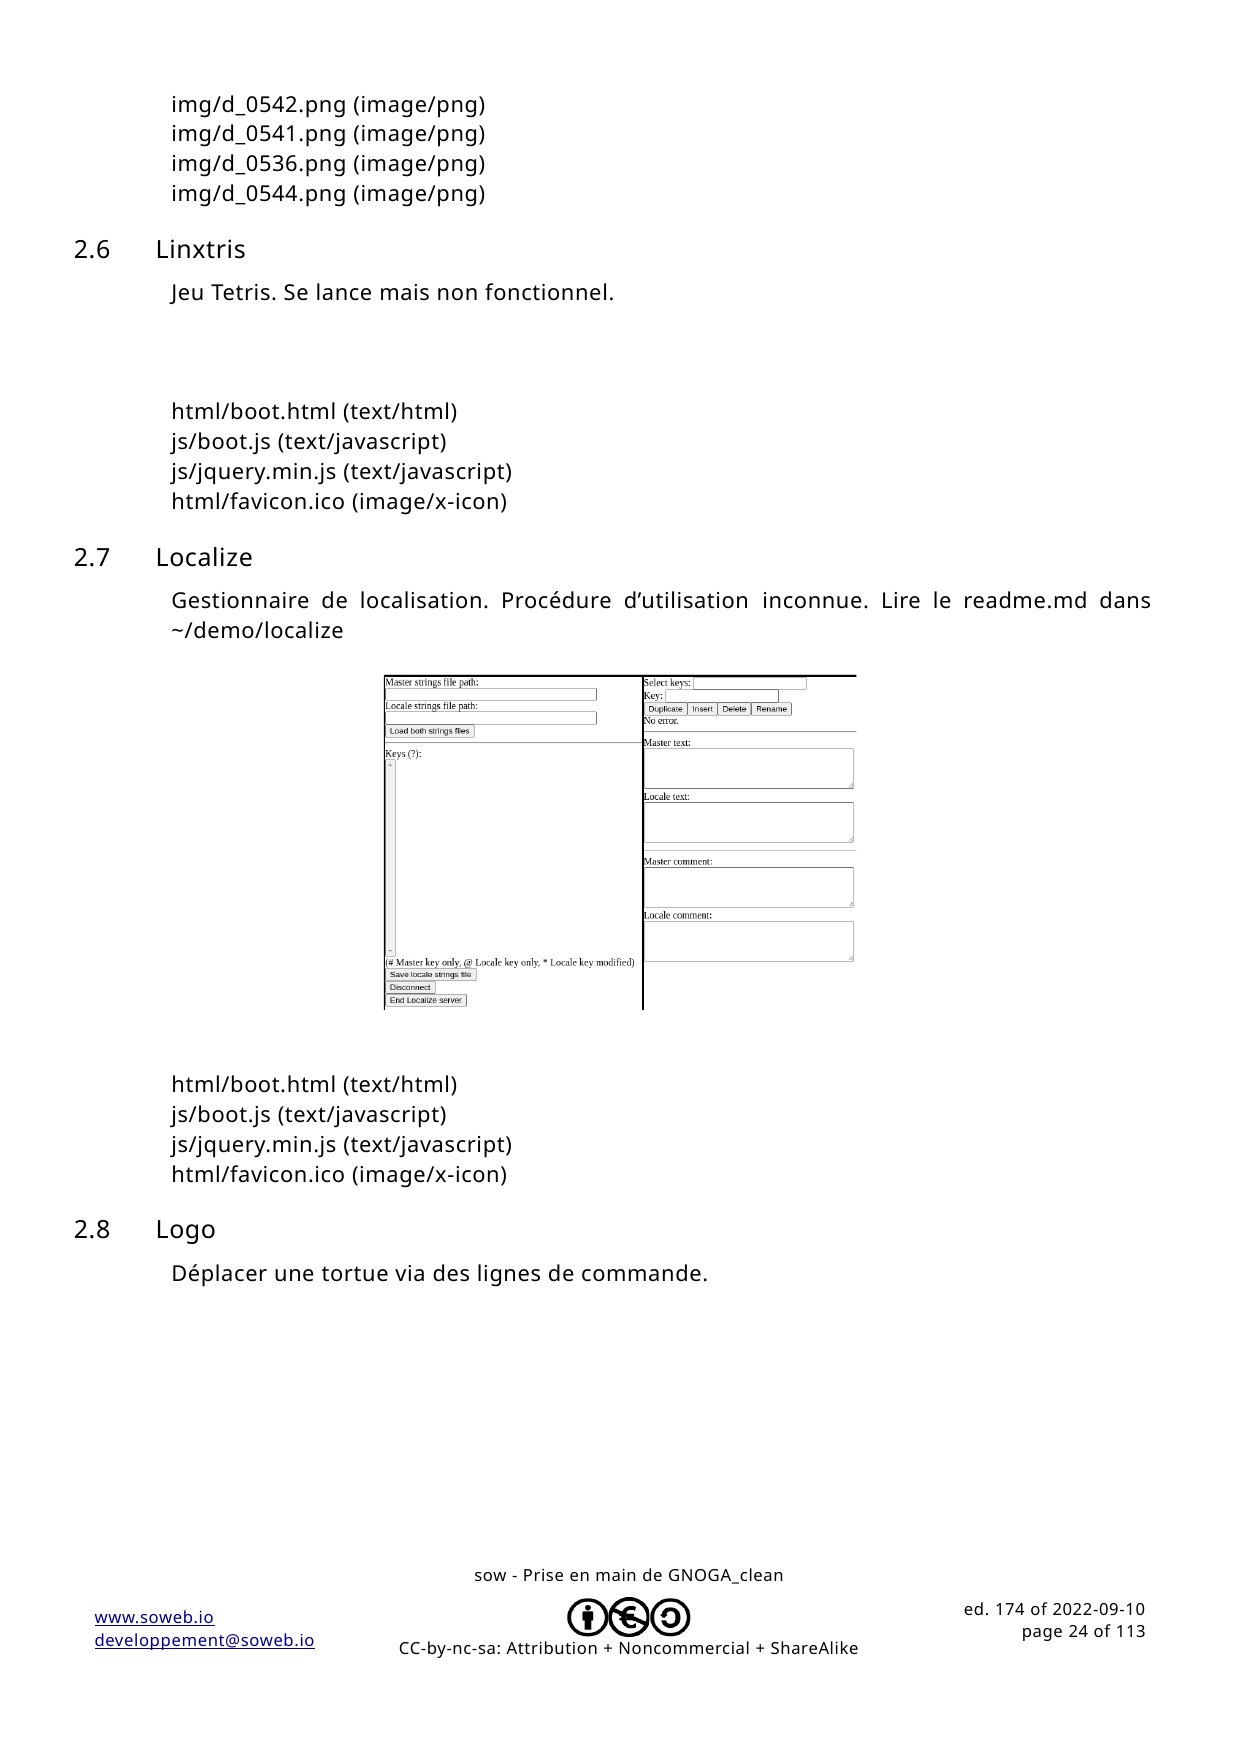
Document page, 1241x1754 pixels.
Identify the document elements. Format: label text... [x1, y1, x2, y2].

text Déplacer une tortue via des lignes de commande. [171, 1258, 1152, 1288]
picture [383, 674, 857, 1010]
subtitle Localize [74, 539, 1152, 573]
picture [566, 1597, 691, 1637]
subtitle Logo [74, 1212, 1152, 1246]
text html/favicon.ico (image/x-icon) [171, 486, 1152, 516]
text img/d_0536.png (image/png) [171, 148, 1152, 178]
text html/boot.html (text/html) [171, 1069, 1152, 1099]
text Gestionnaire de localisation. Procédure d’utilisation inconnue. Lire le readme.md dans ~/demo/localize [171, 585, 1152, 644]
text Jeu Tetris. Se lance mais non fonctionnel. [171, 277, 1152, 307]
text img/d_0544.png (image/png) [171, 178, 1152, 208]
subtitle Linxtris [74, 231, 1152, 265]
text img/d_0542.png (image/png) [171, 88, 1152, 118]
text js/jquery.min.js (text/javascript) [171, 1129, 1152, 1159]
text js/jquery.min.js (text/javascript) [171, 456, 1152, 486]
text html/favicon.ico (image/x-icon) [171, 1159, 1152, 1188]
text img/d_0541.png (image/png) [171, 118, 1152, 148]
text js/boot.js (text/javascript) [171, 426, 1152, 456]
text js/boot.js (text/javascript) [171, 1099, 1152, 1129]
text html/boot.html (text/html) [171, 396, 1152, 426]
